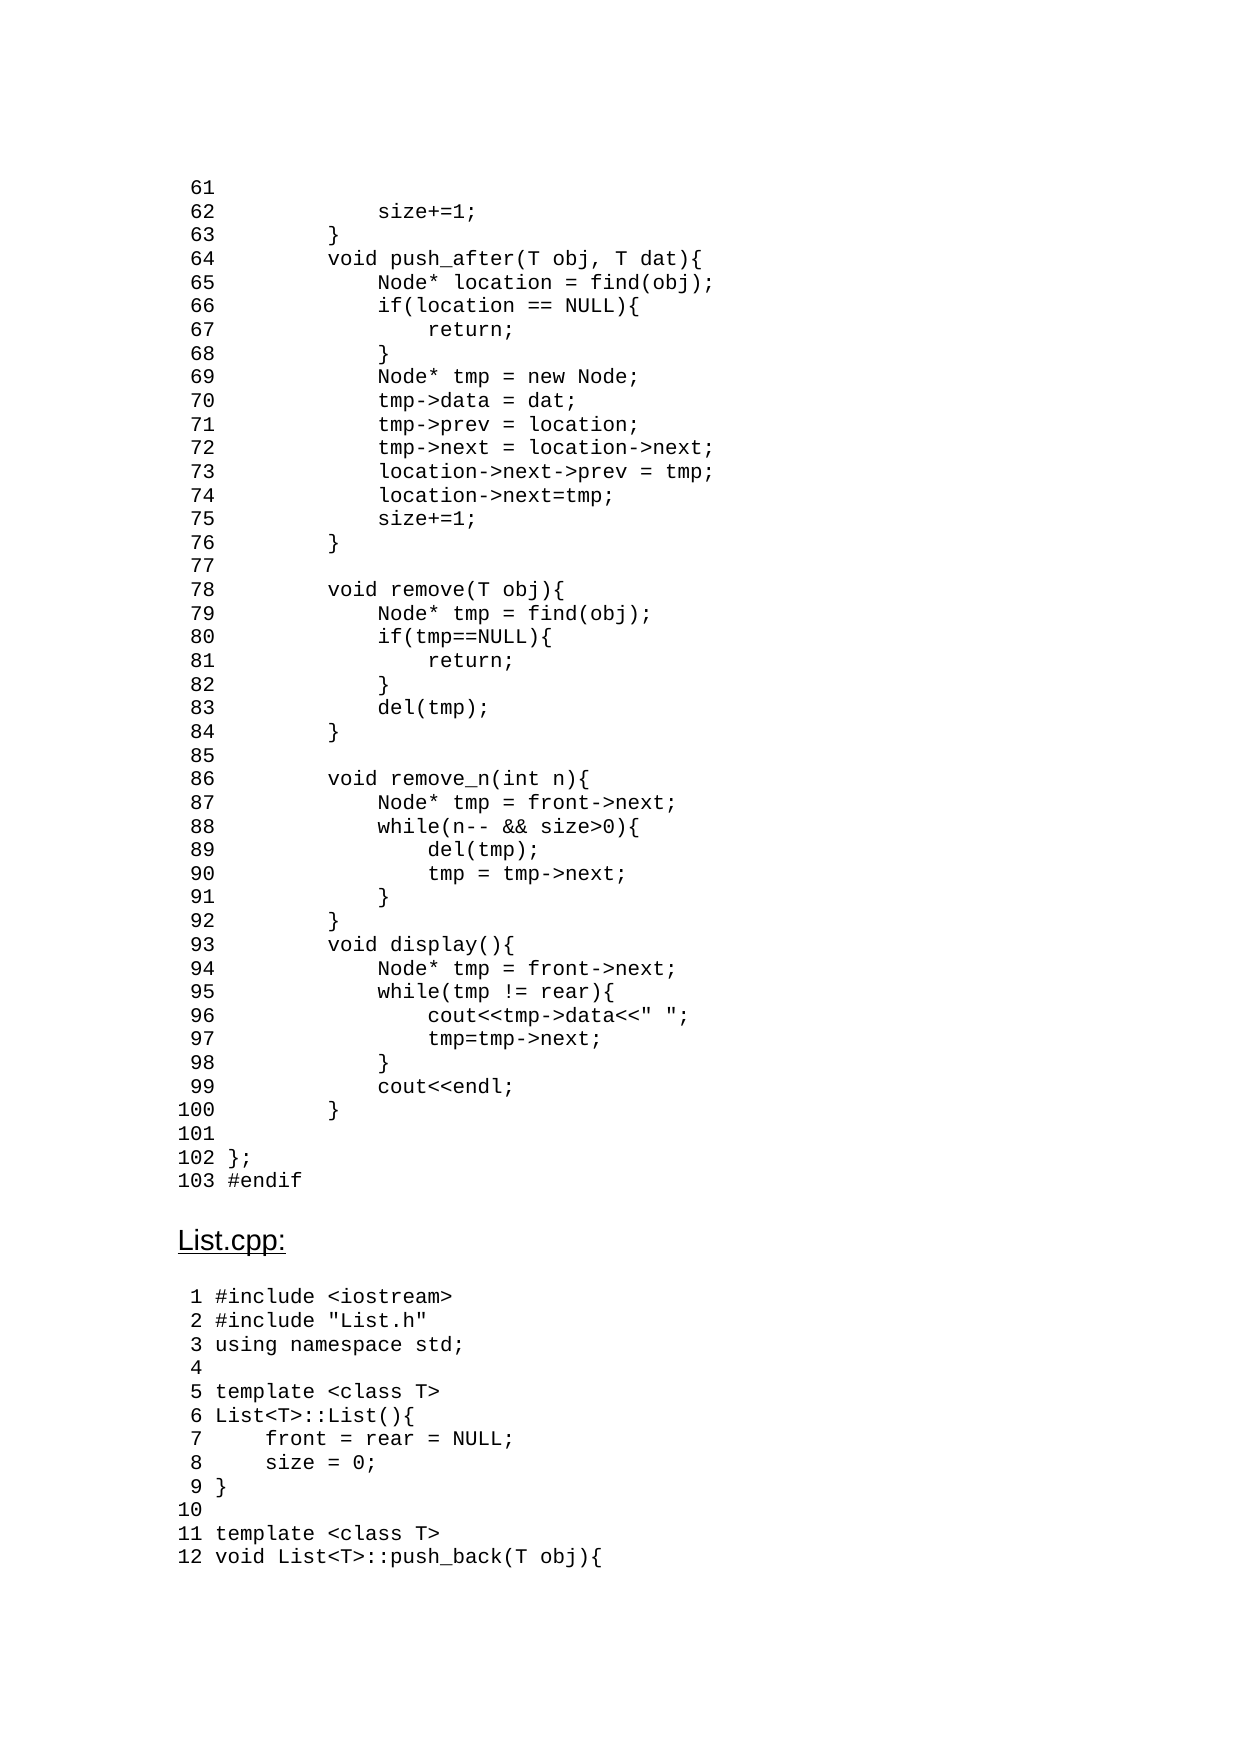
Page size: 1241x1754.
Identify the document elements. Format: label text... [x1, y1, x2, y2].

text 2 #include "List.h" [177, 1310, 1122, 1334]
text 98 } [177, 1052, 1122, 1076]
text 62 size+=1; [177, 201, 1122, 224]
text 103 #endif [177, 1170, 1122, 1194]
text 69 Node* tmp = new Node; [177, 366, 1122, 390]
text 74 location->next=tmp; [177, 484, 1122, 508]
text 78 void remove(T obj){ [177, 579, 1122, 603]
text 9 } [177, 1476, 1122, 1499]
text 70 tmp->data = dat; [177, 390, 1122, 414]
text 8 size = 0; [177, 1452, 1122, 1476]
text 76 } [177, 532, 1122, 556]
text 72 tmp->next = location->next; [177, 437, 1122, 461]
text 5 template <class T> [177, 1381, 1122, 1405]
text 100 } [177, 1099, 1122, 1123]
text 67 return; [177, 319, 1122, 343]
text 64 void push_after(T obj, T dat){ [177, 248, 1122, 272]
text 73 location->next->prev = tmp; [177, 461, 1122, 484]
text 102 }; [177, 1147, 1122, 1170]
text 61 [177, 177, 1122, 201]
text 77 [177, 556, 1122, 579]
text 88 while(n-- && size>0){ [177, 816, 1122, 839]
subtitle List.cpp: [177, 1223, 1122, 1257]
text 95 while(tmp != rear){ [177, 981, 1122, 1005]
text 92 } [177, 910, 1122, 934]
text 99 cout<<endl; [177, 1076, 1122, 1099]
text 93 void display(){ [177, 934, 1122, 957]
text 11 template <class T> [177, 1523, 1122, 1547]
text 10 [177, 1499, 1122, 1523]
text 101 [177, 1123, 1122, 1147]
text 96 cout<<tmp->data<<" "; [177, 1005, 1122, 1028]
text 85 [177, 745, 1122, 768]
text 87 Node* tmp = front->next; [177, 792, 1122, 816]
text 6 List<T>::List(){ [177, 1405, 1122, 1428]
text 65 Node* location = find(obj); [177, 272, 1122, 295]
text 71 tmp->prev = location; [177, 414, 1122, 437]
text 89 del(tmp); [177, 839, 1122, 863]
text 3 using namespace std; [177, 1334, 1122, 1357]
text 66 if(location == NULL){ [177, 295, 1122, 319]
text 63 } [177, 224, 1122, 248]
text 1 #include <iostream> [177, 1286, 1122, 1310]
text 80 if(tmp==NULL){ [177, 626, 1122, 650]
text 12 void List<T>::push_back(T obj){ [177, 1547, 1122, 1570]
text 81 return; [177, 650, 1122, 674]
text 94 Node* tmp = front->next; [177, 957, 1122, 981]
text 7 front = rear = NULL; [177, 1428, 1122, 1452]
text 75 size+=1; [177, 508, 1122, 532]
text 79 Node* tmp = find(obj); [177, 603, 1122, 626]
text 84 } [177, 721, 1122, 745]
text 90 tmp = tmp->next; [177, 863, 1122, 887]
text 83 del(tmp); [177, 697, 1122, 721]
text 82 } [177, 674, 1122, 697]
text 91 } [177, 887, 1122, 910]
text 86 void remove_n(int n){ [177, 768, 1122, 792]
text 4 [177, 1357, 1122, 1381]
text 68 } [177, 343, 1122, 366]
text 97 tmp=tmp->next; [177, 1028, 1122, 1052]
